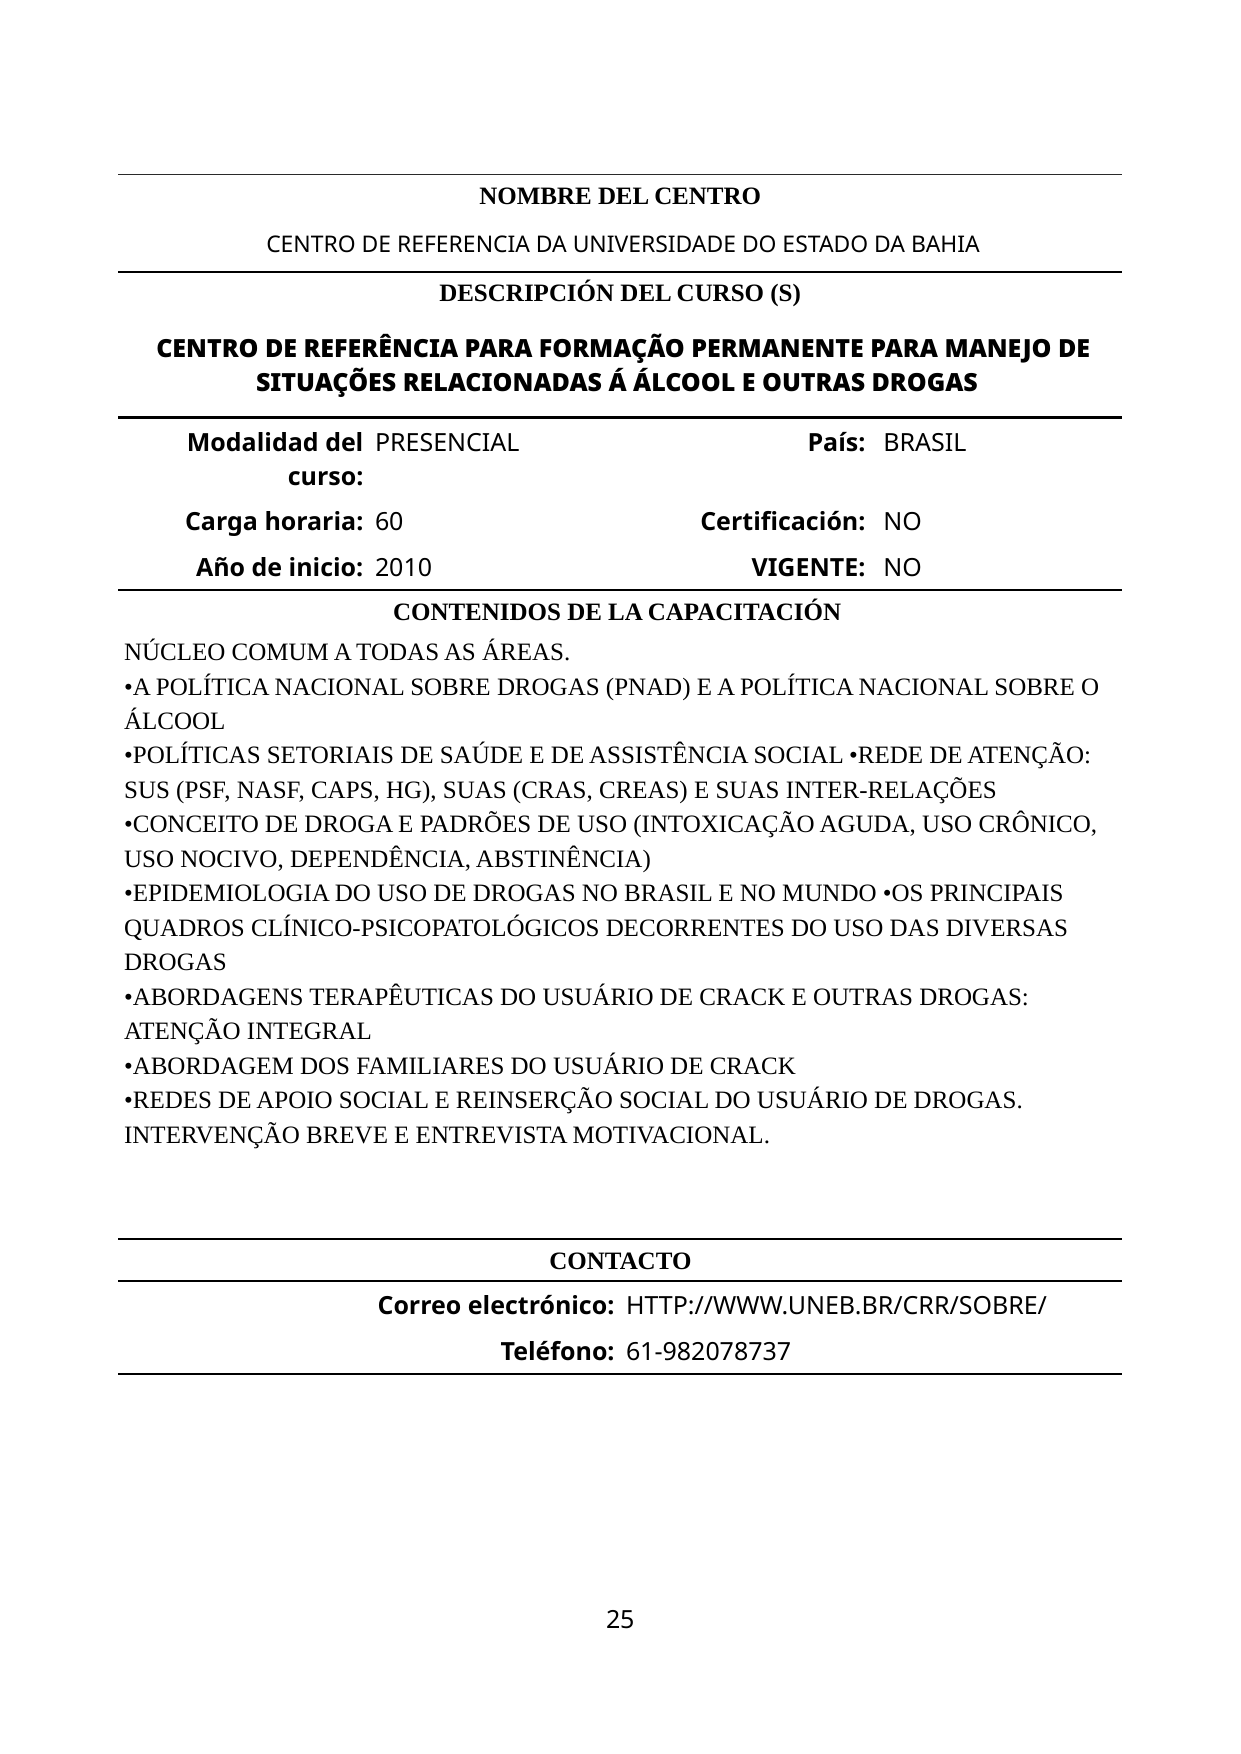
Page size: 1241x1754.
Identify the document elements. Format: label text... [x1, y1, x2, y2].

table_cell Teléfono: [118, 1328, 620, 1373]
table_cell NO [871, 498, 1122, 544]
table_cell Modalidad del curso: [118, 419, 369, 498]
table_cell CENTRO DE REFERÊNCIA PARA FORMAÇÃO PERMANENTE PARA MANEJO DE SITUAÇÕES RELACIONADAS Á ÁLCOOL E OUTRAS DROGAS [118, 313, 1122, 416]
table_cell HTTP://WWW.UNEB.BR/CRR/SOBRE/ [620, 1282, 1122, 1328]
table_cell 60 [369, 498, 620, 544]
table_cell 61-982078737 [620, 1328, 1122, 1373]
table_cell CONTENIDOS DE LA CAPACITACIÓN [118, 591, 1122, 631]
table_cell NÚCLEO COMUM A TODAS AS ÁREAS. •A POLÍTICA NACIONAL SOBRE DROGAS (PNAD) E A POLÍTICA NACIONAL SOBRE O ÁLCOOL •POLÍTICAS SETORIAIS DE SAÚDE E DE ASSISTÊNCIA SOCIAL •REDE DE ATENÇÃO: SUS (PSF, NASF, CAPS, HG), SUAS (CRAS, CREAS) E SUAS INTER-RELAÇÕES •CONCEITO DE DROGA E PADRÕES DE USO (INTOXICAÇÃO AGUDA, USO CRÔNICO, USO NOCIVO, DEPENDÊNCIA, ABSTINÊNCIA) •EPIDEMIOLOGIA DO USO DE DROGAS NO BRASIL E NO MUNDO •OS PRINCIPAIS QUADROS CLÍNICO-PSICOPATOLÓGICOS DECORRENTES DO USO DAS DIVERSAS DROGAS •ABORDAGENS TERAPÊUTICAS DO USUÁRIO DE CRACK E OUTRAS DROGAS: ATENÇÃO INTEGRAL •ABORDAGEM DOS FAMILIARES DO USUÁRIO DE CRACK •REDES DE APOIO SOCIAL E REINSERÇÃO SOCIAL DO USUÁRIO DE DROGAS. INTERVENÇÃO BREVE E ENTREVISTA MOTIVACIONAL. [118, 631, 1122, 1238]
table_cell NO [871, 544, 1122, 589]
table_cell PRESENCIAL [369, 419, 620, 498]
table_cell CONTACTO [118, 1240, 1122, 1280]
table_cell Correo electrónico: [118, 1282, 620, 1328]
table_cell Año de inicio: [118, 544, 369, 589]
table_cell 2010 [369, 544, 620, 589]
table_cell CENTRO DE REFERENCIA DA UNIVERSIDADE DO ESTADO DA BAHIA [118, 216, 1122, 271]
table_cell Carga horaria: [118, 498, 369, 544]
table_header NOMBRE DEL CENTRO [118, 176, 1122, 216]
table_cell VIGENTE: [620, 544, 871, 589]
table_cell DESCRIPCIÓN DEL CURSO (S) [118, 273, 1122, 313]
table_cell País: [620, 419, 871, 498]
table_cell Certificación: [620, 498, 871, 544]
table_cell BRASIL [871, 419, 1122, 498]
